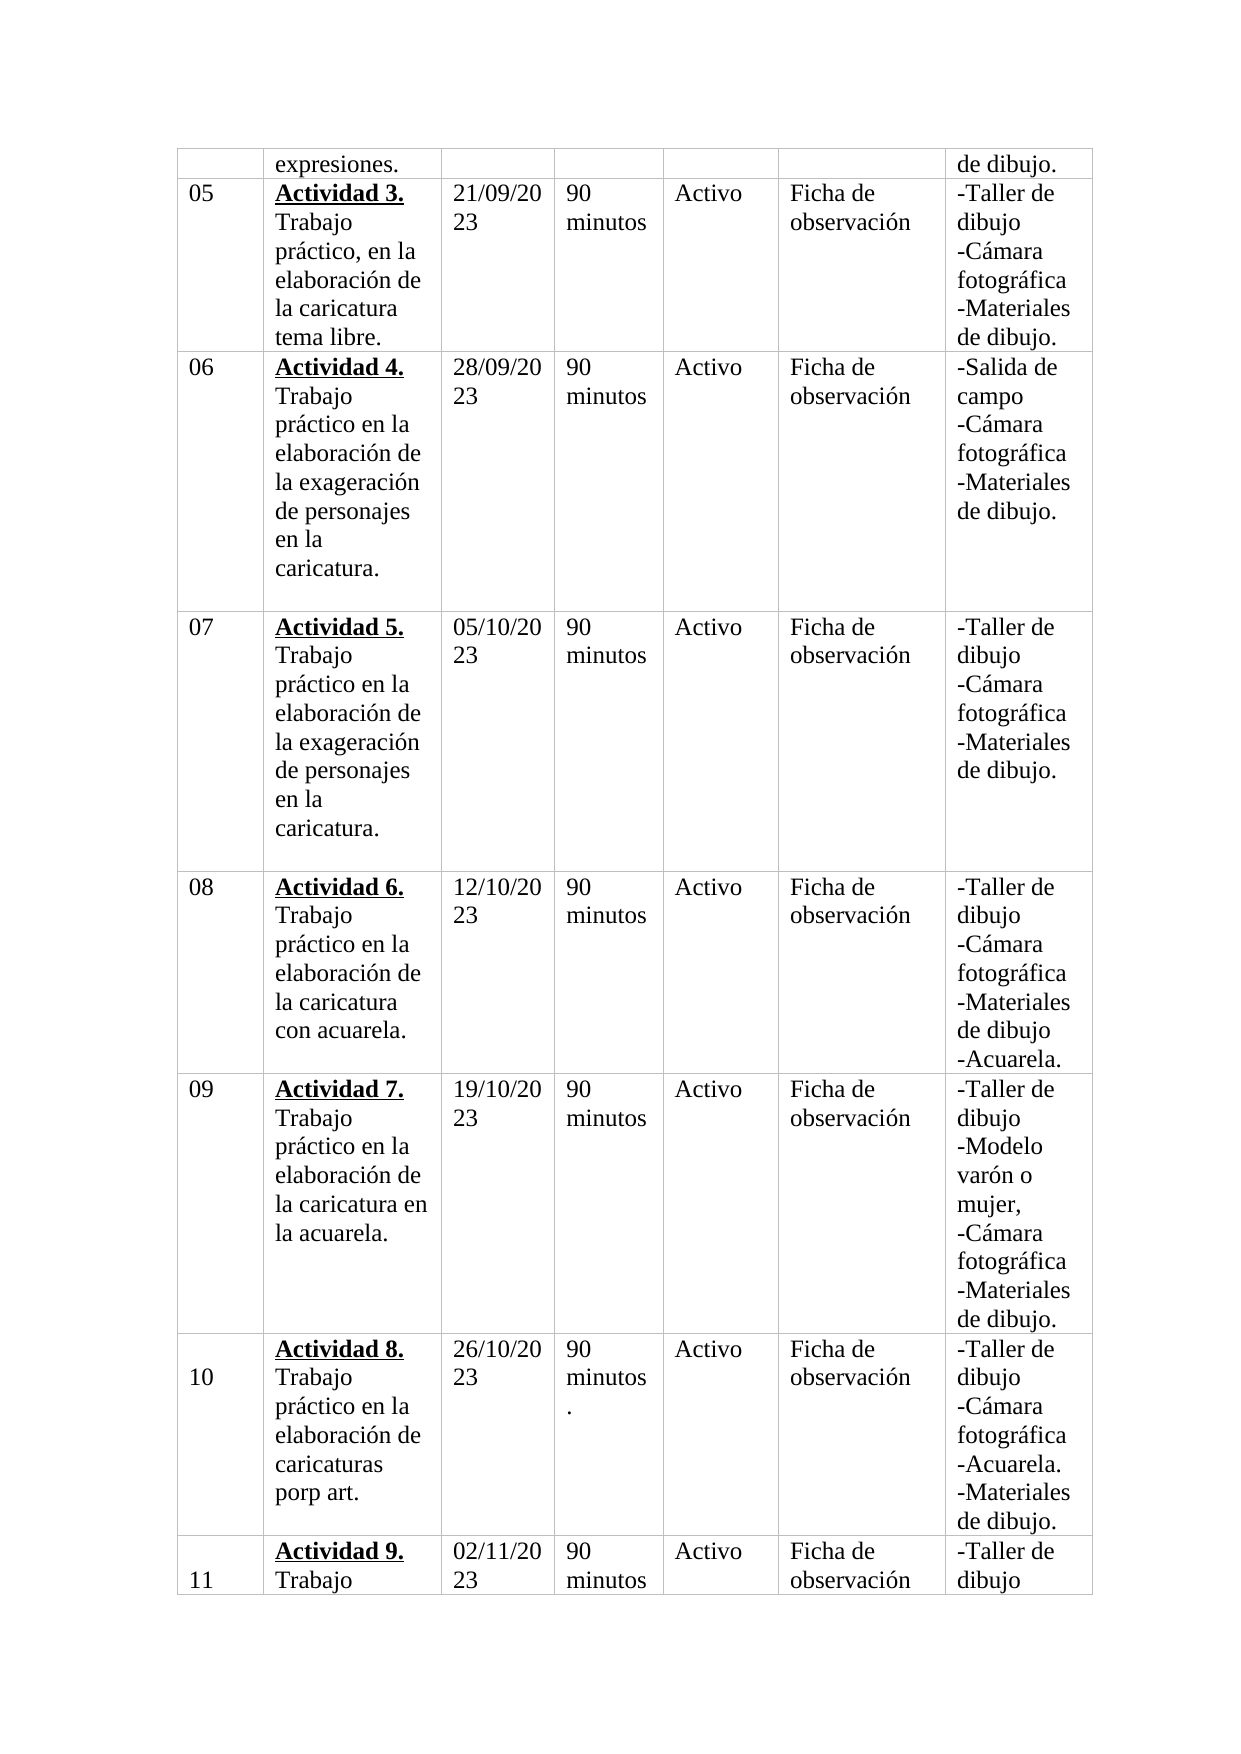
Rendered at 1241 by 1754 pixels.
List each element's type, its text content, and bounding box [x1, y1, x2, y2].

table_cell 05/10/2023 [442, 612, 554, 871]
table_cell Actividad 7. Trabajo práctico en la elaboración de la caricatura en la acuarela. [264, 1074, 441, 1333]
table_cell 90 minutos [555, 612, 663, 871]
table_cell 90 minutos [555, 872, 663, 1073]
table_cell Ficha de observación [779, 352, 945, 611]
table_cell [779, 149, 945, 177]
table_cell 90 minutos. [555, 1334, 663, 1535]
table_cell Activo [664, 352, 778, 611]
table_cell [555, 149, 663, 177]
table_cell 02/11/2023 [442, 1536, 554, 1593]
table_cell -Taller de dibujo -Modelo varón o mujer, -Cámara fotográfica -Materiales de dibujo. [946, 1074, 1092, 1333]
table_cell Activo [664, 612, 778, 871]
table_cell Ficha de observación [779, 872, 945, 1073]
table_cell -Taller de dibujo -Cámara fotográfica -Materiales de dibujo. [946, 179, 1092, 351]
table_cell de dibujo. [946, 149, 1092, 177]
table_cell Actividad 5. Trabajo práctico en la elaboración de la exageración de personajes en la caricatura. [264, 612, 441, 871]
table_cell Actividad 6. Trabajo práctico en la elaboración de la caricatura con acuarela. [264, 872, 441, 1073]
table_cell 26/10/2023 [442, 1334, 554, 1535]
table_cell 09 [178, 1074, 263, 1333]
table_cell [178, 149, 263, 177]
table_cell -Taller de dibujo -Cámara fotográfica -Acuarela. -Materiales de dibujo. [946, 1334, 1092, 1535]
table_cell Ficha de observación [779, 179, 945, 351]
table_cell 10 [178, 1334, 263, 1535]
table_cell Ficha de observación [779, 612, 945, 871]
table_cell Activo [664, 1074, 778, 1333]
table_cell 90 minutos [555, 179, 663, 351]
table_cell 90 minutos [555, 352, 663, 611]
table_cell [664, 149, 778, 177]
table_cell 28/09/2023 [442, 352, 554, 611]
table_cell -Salida de campo -Cámara fotográfica -Materiales de dibujo. [946, 352, 1092, 611]
table_cell 06 [178, 352, 263, 611]
table_cell 90 minutos [555, 1536, 663, 1593]
table_cell -Taller de dibujo -Cámara fotográfica -Materiales de dibujo -Acuarela. [946, 872, 1092, 1073]
table_cell Actividad 9. Trabajo [264, 1536, 441, 1593]
table_cell Ficha de observación [779, 1536, 945, 1593]
table_cell expresiones. [264, 149, 441, 177]
table_cell 07 [178, 612, 263, 871]
table_cell 90 minutos [555, 1074, 663, 1333]
table_cell 08 [178, 872, 263, 1073]
table_cell 05 [178, 179, 263, 351]
table_cell 21/09/2023 [442, 179, 554, 351]
table_cell Actividad 8. Trabajo práctico en la elaboración de caricaturas porp art. [264, 1334, 441, 1535]
table_cell Activo [664, 1536, 778, 1593]
table_cell -Taller de dibujo -Cámara fotográfica -Materiales de dibujo. [946, 612, 1092, 871]
table_cell -Taller de dibujo [946, 1536, 1092, 1593]
table_cell 11 [178, 1536, 263, 1593]
table_cell Ficha de observación [779, 1334, 945, 1535]
table_cell Actividad 4. Trabajo práctico en la elaboración de la exageración de personajes en la caricatura. [264, 352, 441, 611]
table_cell Activo [664, 1334, 778, 1535]
table_cell Activo [664, 872, 778, 1073]
table_cell Actividad 3. Trabajo práctico, en la elaboración de la caricatura tema libre. [264, 179, 441, 351]
table_cell [442, 149, 554, 177]
table_cell Activo [664, 179, 778, 351]
table_cell Ficha de observación [779, 1074, 945, 1333]
table_cell 12/10/2023 [442, 872, 554, 1073]
table_cell 19/10/2023 [442, 1074, 554, 1333]
